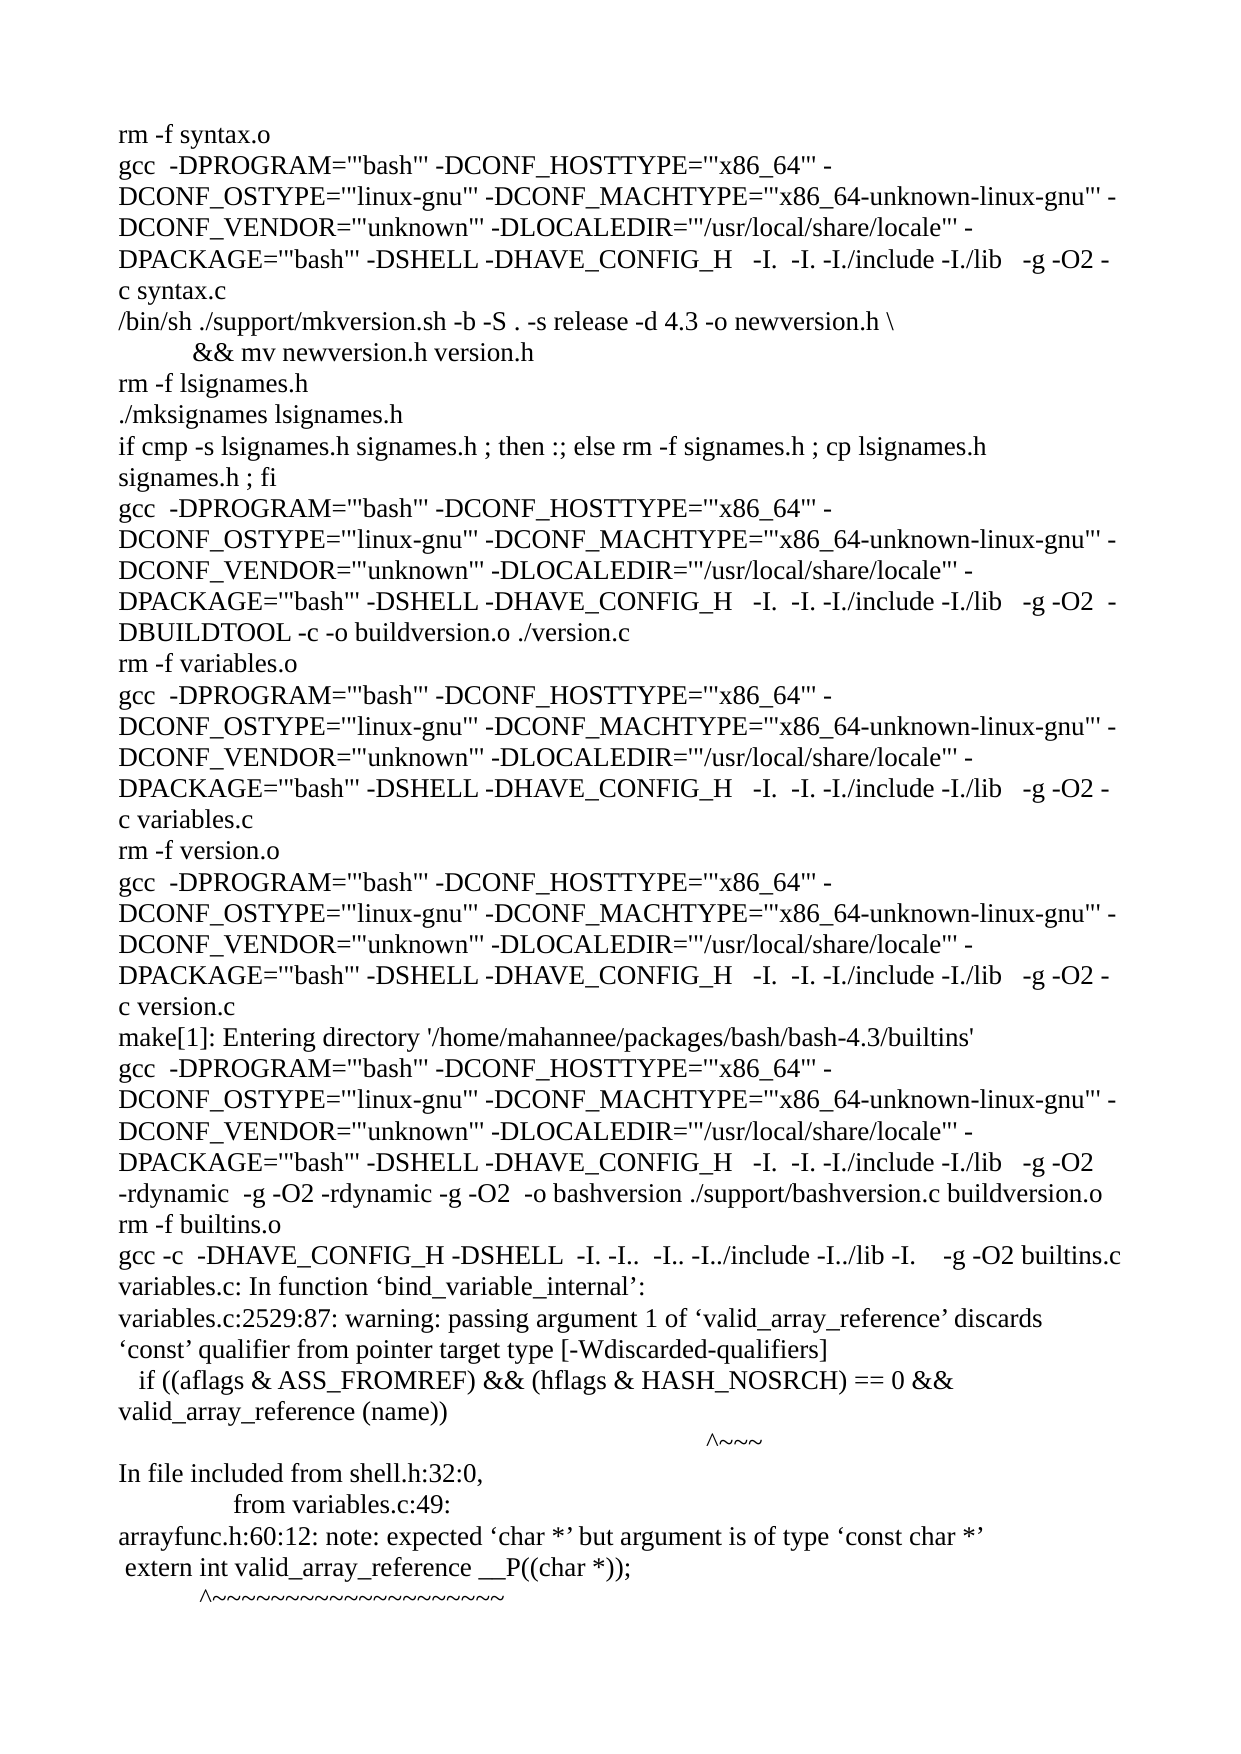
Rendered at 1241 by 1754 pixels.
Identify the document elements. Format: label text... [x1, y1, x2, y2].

text rm -f variables.o [118, 648, 1122, 679]
text /bin/sh ./support/mkversion.sh -b -S . -s release -d 4.3 -o newversion.h \ [118, 305, 1122, 336]
text rm -f version.o [118, 834, 1122, 866]
text gcc -DPROGRAM='"bash"' -DCONF_HOSTTYPE='"x86_64"' -DCONF_OSTYPE='"linux-gnu"' -DCONF_MACHTYPE='"x86_64-unknown-linux-gnu"' -DCONF_VENDOR='"unknown"' -DLOCALEDIR='"/usr/local/share/locale"' -DPACKAGE='"bash"' -DSHELL -DHAVE_CONFIG_H -I. -I. -I./include -I./lib -g -O2 -c version.c [118, 866, 1122, 1021]
text variables.c: In function ‘bind_variable_internal’: [118, 1271, 1122, 1302]
text gcc -c -DHAVE_CONFIG_H -DSHELL -I. -I.. -I.. -I../include -I../lib -I. -g -O2 builtins.c [118, 1239, 1122, 1271]
text gcc -DPROGRAM='"bash"' -DCONF_HOSTTYPE='"x86_64"' -DCONF_OSTYPE='"linux-gnu"' -DCONF_MACHTYPE='"x86_64-unknown-linux-gnu"' -DCONF_VENDOR='"unknown"' -DLOCALEDIR='"/usr/local/share/locale"' -DPACKAGE='"bash"' -DSHELL -DHAVE_CONFIG_H -I. -I. -I./include -I./lib -g -O2 -c variables.c [118, 679, 1122, 834]
text make[1]: Entering directory '/home/mahannee/packages/bash/bash-4.3/builtins' [118, 1021, 1122, 1052]
text ^~~~ [118, 1426, 1122, 1457]
text arrayfunc.h:60:12: note: expected ‘char *’ but argument is of type ‘const char *’ [118, 1520, 1122, 1551]
text from variables.c:49: [118, 1488, 1122, 1520]
text rm -f builtins.o [118, 1208, 1122, 1239]
text if cmp -s lsignames.h signames.h ; then :; else rm -f signames.h ; cp lsignames.h signames.h ; fi [118, 429, 1122, 492]
text ./mksignames lsignames.h [118, 398, 1122, 429]
text gcc -DPROGRAM='"bash"' -DCONF_HOSTTYPE='"x86_64"' -DCONF_OSTYPE='"linux-gnu"' -DCONF_MACHTYPE='"x86_64-unknown-linux-gnu"' -DCONF_VENDOR='"unknown"' -DLOCALEDIR='"/usr/local/share/locale"' -DPACKAGE='"bash"' -DSHELL -DHAVE_CONFIG_H -I. -I. -I./include -I./lib -g -O2 -DBUILDTOOL -c -o buildversion.o ./version.c [118, 492, 1122, 648]
text ^~~~~~~~~~~~~~~~~~~~~ [118, 1582, 1122, 1613]
text rm -f syntax.o [118, 118, 1122, 149]
text gcc -DPROGRAM='"bash"' -DCONF_HOSTTYPE='"x86_64"' -DCONF_OSTYPE='"linux-gnu"' -DCONF_MACHTYPE='"x86_64-unknown-linux-gnu"' -DCONF_VENDOR='"unknown"' -DLOCALEDIR='"/usr/local/share/locale"' -DPACKAGE='"bash"' -DSHELL -DHAVE_CONFIG_H -I. -I. -I./include -I./lib -g -O2 -c syntax.c [118, 149, 1122, 305]
text && mv newversion.h version.h [118, 336, 1122, 367]
text variables.c:2529:87: warning: passing argument 1 of ‘valid_array_reference’ discards ‘const’ qualifier from pointer target type [-Wdiscarded-qualifiers] [118, 1302, 1122, 1364]
text In file included from shell.h:32:0, [118, 1457, 1122, 1488]
text gcc -DPROGRAM='"bash"' -DCONF_HOSTTYPE='"x86_64"' -DCONF_OSTYPE='"linux-gnu"' -DCONF_MACHTYPE='"x86_64-unknown-linux-gnu"' -DCONF_VENDOR='"unknown"' -DLOCALEDIR='"/usr/local/share/locale"' -DPACKAGE='"bash"' -DSHELL -DHAVE_CONFIG_H -I. -I. -I./include -I./lib -g -O2 -rdynamic -g -O2 -rdynamic -g -O2 -o bashversion ./support/bashversion.c buildversion.o [118, 1052, 1122, 1208]
text rm -f lsignames.h [118, 367, 1122, 398]
text if ((aflags & ASS_FROMREF) && (hflags & HASH_NOSRCH) == 0 && valid_array_reference (name)) [118, 1364, 1122, 1426]
text extern int valid_array_reference __P((char *)); [118, 1551, 1122, 1582]
